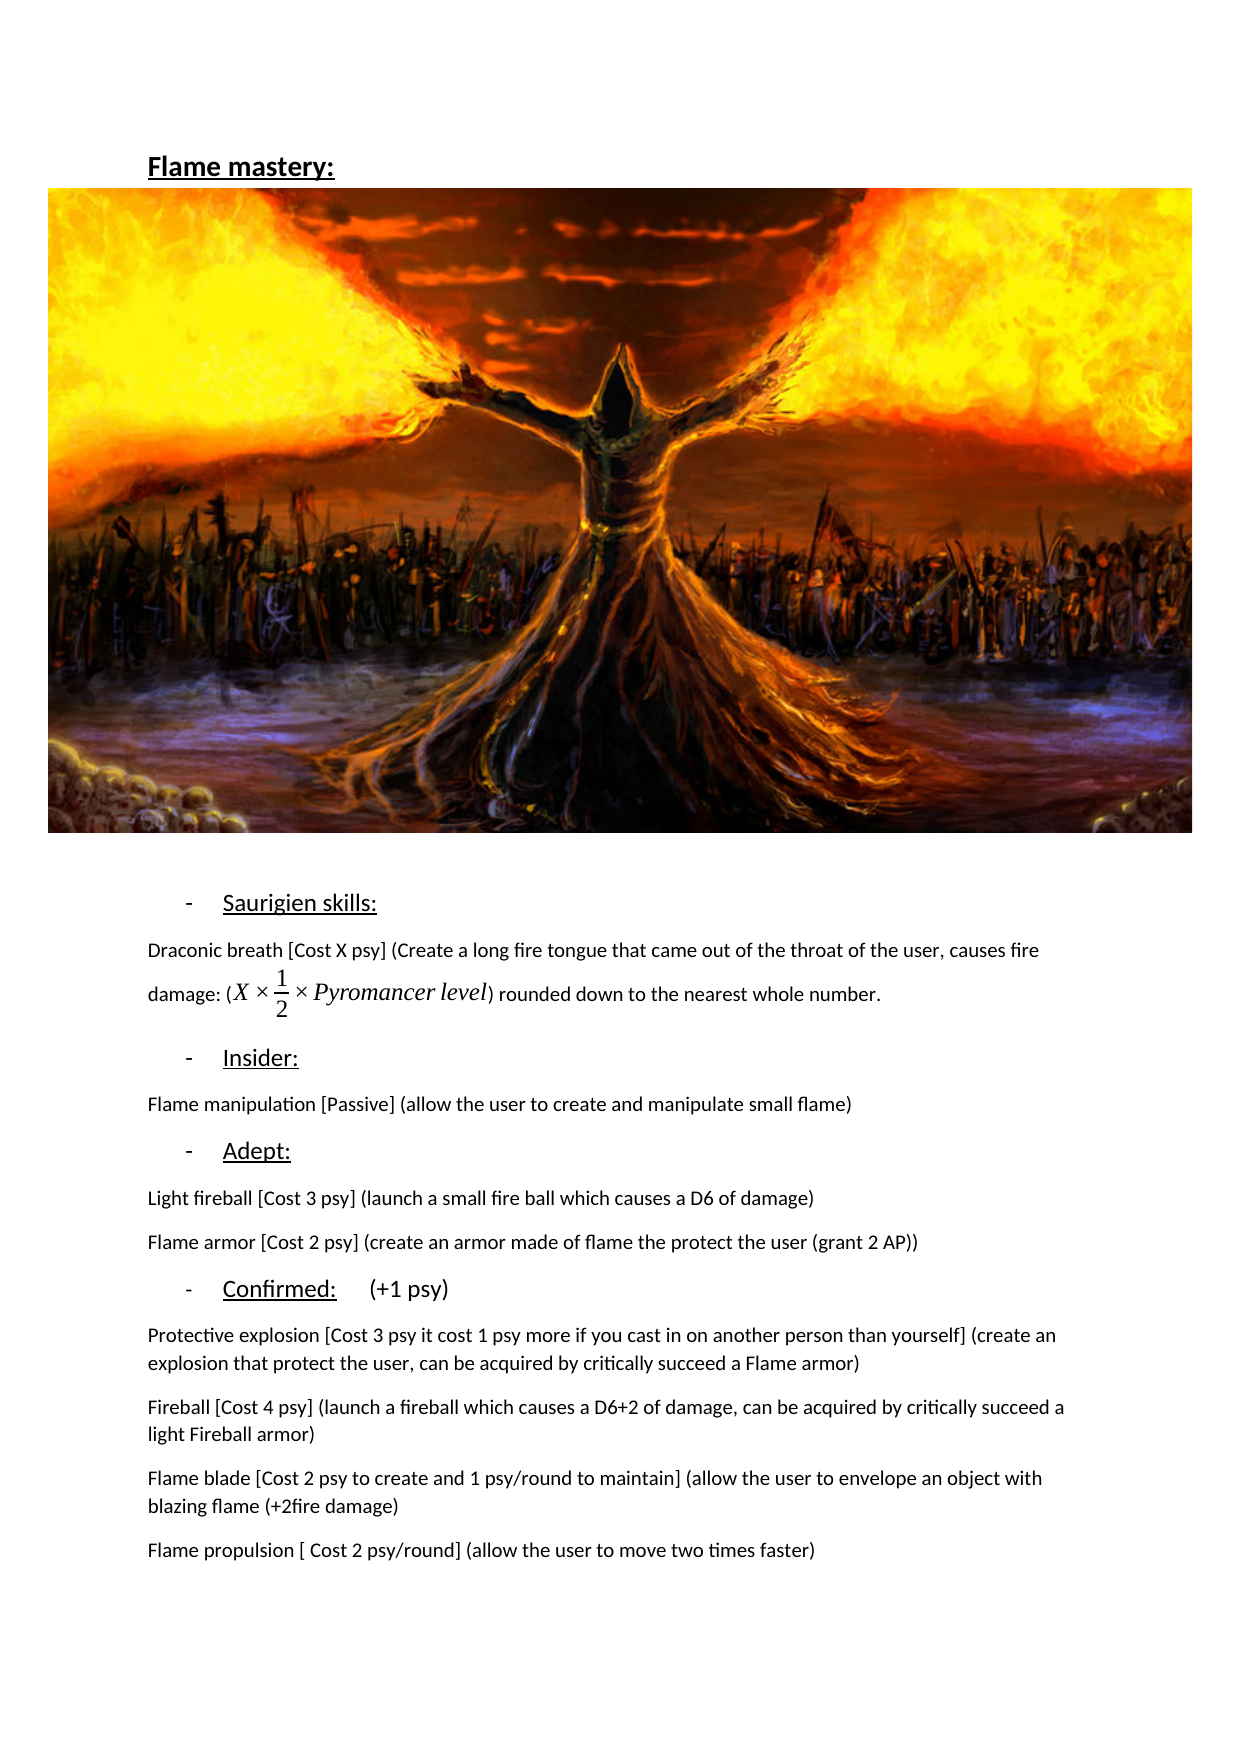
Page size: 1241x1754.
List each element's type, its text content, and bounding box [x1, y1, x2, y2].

text Protective explosion [Cost 3 psy it cost 1 psy more if you cast in on another person than yourself] (create an explosion that protect the user, can be acquired by critically succeed a Flame armor) [148, 1323, 1093, 1376]
text Draconic breath [Cost X psy] (Create a long fire tongue that came out of the throat of the user, causes fire damage: () rounded down to the nearest whole number. [148, 937, 1093, 1023]
text Flame manipulation [Passive] (allow the user to create and manipulate small flame) [148, 1091, 1093, 1117]
picture [48, 188, 1193, 833]
list Insider: [185, 1042, 1093, 1072]
text Flame armor [Cost 2 psy] (create an armor made of flame the protect the user (grant 2 AP)) [148, 1229, 1093, 1254]
text Fireball [Cost 4 psy] (launch a fireball which causes a D6+2 of damage, can be acquired by critically succeed a light Fireball armor) [148, 1394, 1093, 1447]
list Confirmed: (+1 psy) [185, 1273, 1093, 1304]
text Flame blade [Cost 2 psy to create and 1 psy/round to maintain] (allow the user to envelope an object with blazing flame (+2fire damage) [148, 1466, 1093, 1518]
list Saurigien skills: [185, 887, 1093, 918]
text Flame mastery: [148, 148, 1093, 183]
list Adept: [185, 1135, 1093, 1166]
text Flame propulsion [ Cost 2 psy/round] (allow the user to move two times faster) [148, 1537, 1093, 1562]
text Light fireball [Cost 3 psy] (launch a small fire ball which causes a D6 of damage) [148, 1185, 1093, 1210]
